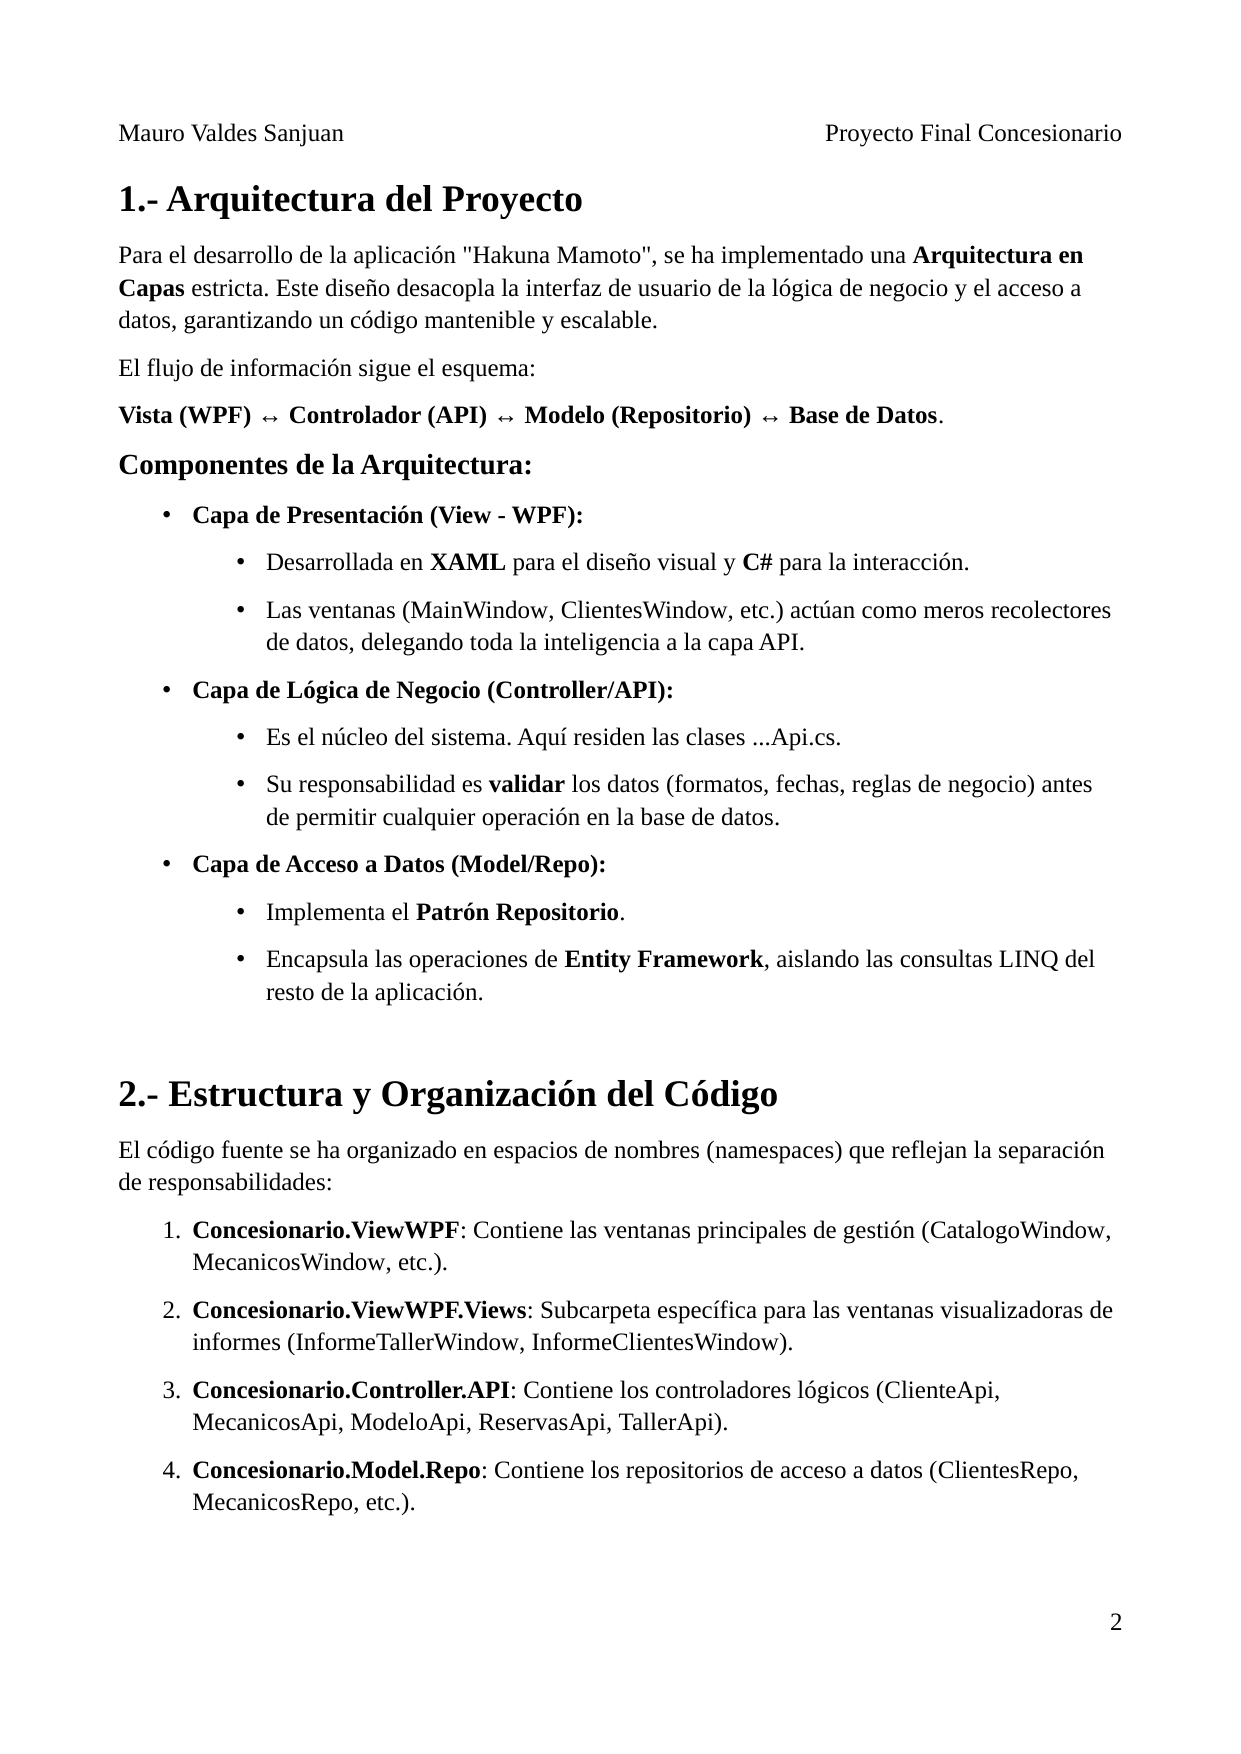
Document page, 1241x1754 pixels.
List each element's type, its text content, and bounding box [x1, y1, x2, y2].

list Concesionario.ViewWPF: Contiene las ventanas principales de gestión (CatalogoWindow, MecanicosWindow, etc.). [162, 1215, 1122, 1276]
list Desarrollada en XAML para el diseño visual y C# para la interacción. [236, 547, 1122, 576]
list Capa de Acceso a Datos (Model/Repo): [162, 849, 1122, 878]
list Concesionario.ViewWPF.Views: Subcarpeta específica para las ventanas visualizadoras de informes (InformeTallerWindow, InformeClientesWindow). [162, 1295, 1122, 1356]
subtitle Componentes de la Arquitectura: [118, 447, 1122, 481]
text Para el desarrollo de la aplicación "Hakuna Mamoto", se ha implementado una Arquitectura en Capas estricta. Este diseño desacopla la interfaz de usuario de la lógica de negocio y el acceso a datos, garantizando un código mantenible y escalable. [118, 240, 1122, 334]
list Encapsula las operaciones de Entity Framework, aislando las consultas LINQ del resto de la aplicación. [236, 944, 1122, 1005]
text El flujo de información sigue el esquema: [118, 353, 1122, 381]
text Vista (WPF) ↔ Controlador (API) ↔ Modelo (Repositorio) ↔ Base de Datos. [118, 400, 1122, 429]
text El código fuente se ha organizado en espacios de nombres (namespaces) que reflejan la separación de responsabilidades: [118, 1135, 1122, 1196]
subtitle 2.- Estructura y Organización del Código [118, 1071, 1122, 1114]
list Implementa el Patrón Repositorio. [236, 897, 1122, 925]
list Su responsabilidad es validar los datos (formatos, fechas, reglas de negocio) antes de permitir cualquier operación en la base de datos. [236, 769, 1122, 831]
list Las ventanas (MainWindow, ClientesWindow, etc.) actúan como meros recolectores de datos, delegando toda la inteligencia a la capa API. [236, 595, 1122, 656]
list Es el núcleo del sistema. Aquí residen las clases ...Api.cs. [236, 722, 1122, 751]
list Capa de Lógica de Negocio (Controller/API): [162, 675, 1122, 703]
list Concesionario.Controller.API: Contiene los controladores lógicos (ClienteApi, MecanicosApi, ModeloApi, ReservasApi, TallerApi). [162, 1375, 1122, 1436]
list Capa de Presentación (View - WPF): [162, 500, 1122, 529]
subtitle 1.- Arquitectura del Proyecto [118, 176, 1122, 219]
list Concesionario.Model.Repo: Contiene los repositorios de acceso a datos (ClientesRepo, MecanicosRepo, etc.). [162, 1455, 1122, 1516]
